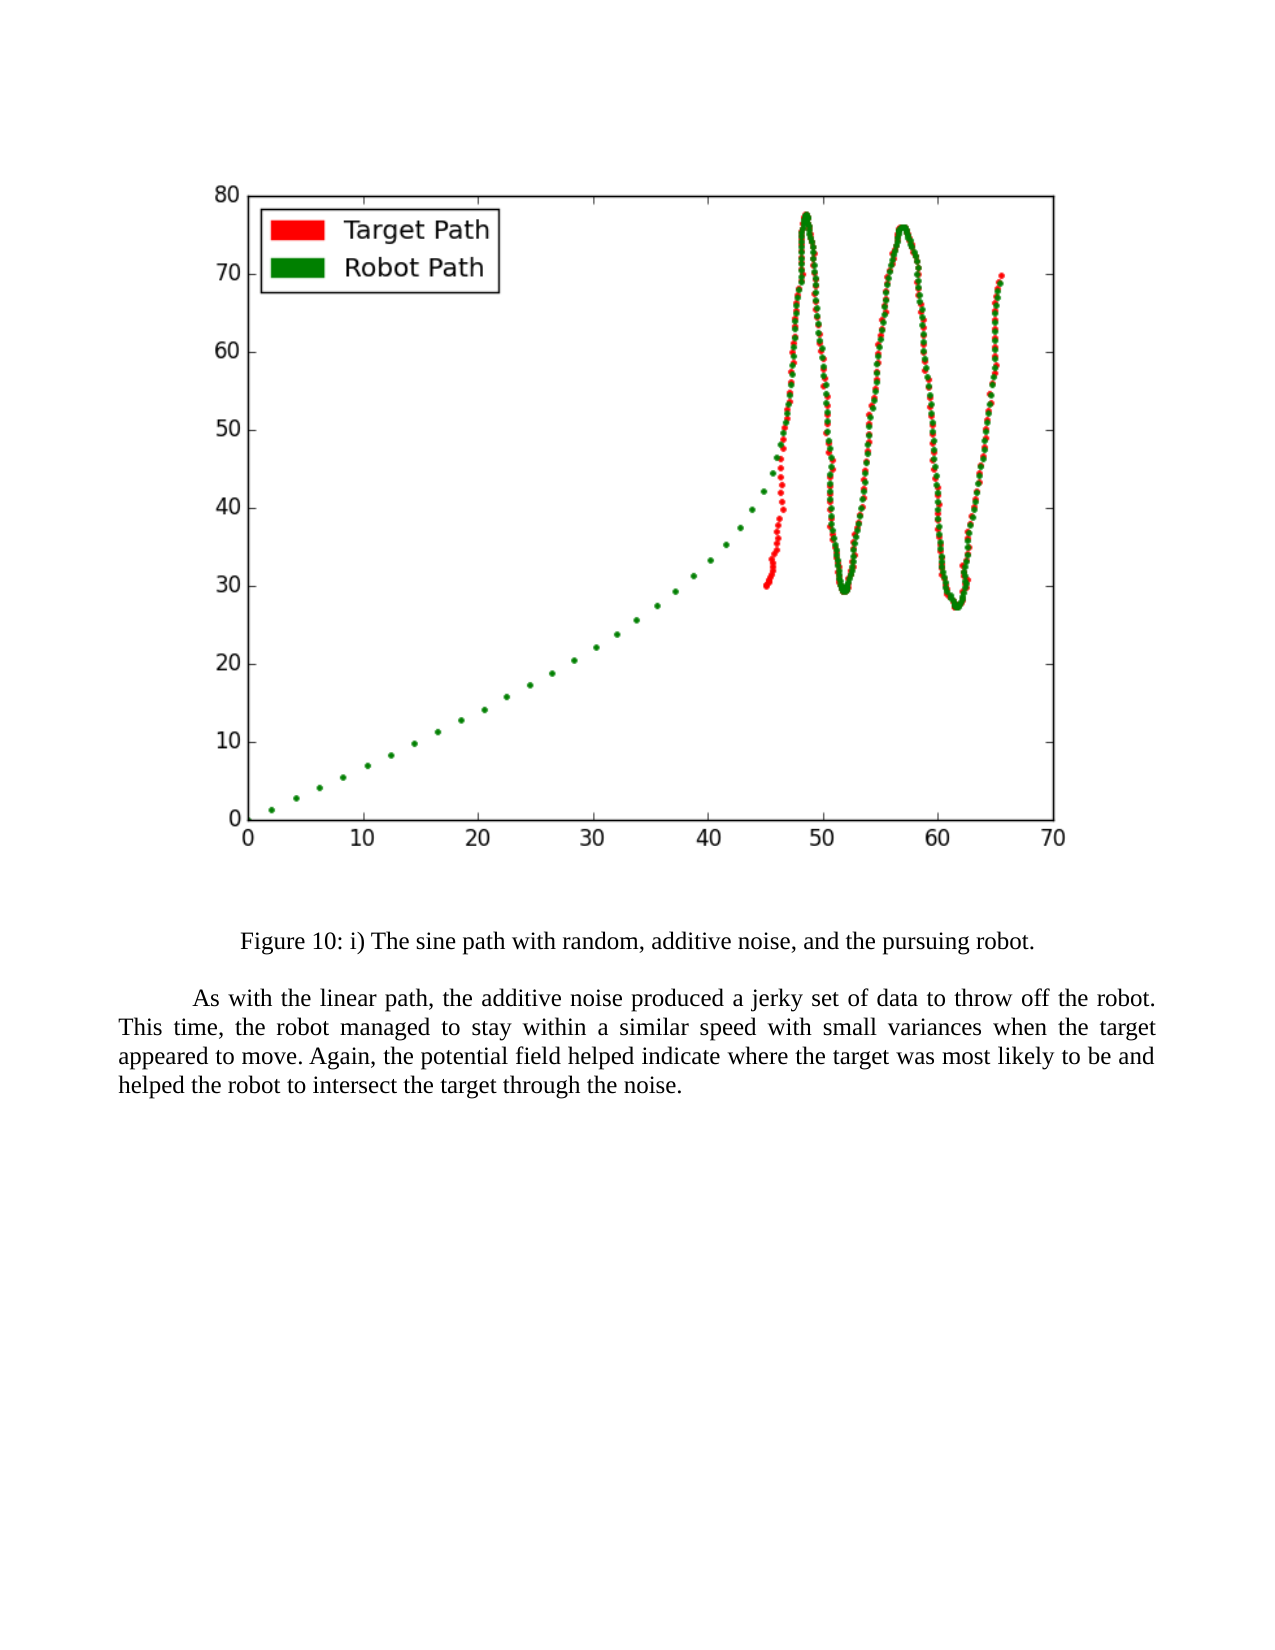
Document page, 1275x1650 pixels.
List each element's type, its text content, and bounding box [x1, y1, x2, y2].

text Figure 10: i) The sine path with random, additive noise, and the pursuing robot. [118, 926, 1157, 955]
picture [118, 118, 1157, 898]
text As with the linear path, the additive noise produced a jerky set of data to throw off the robot. This time, the robot managed to stay within a similar speed with small variances when the target appeared to move. Again, the potential field helped indicate where the target was most likely to be and helped the robot to intersect the target through the noise. [118, 983, 1157, 1098]
